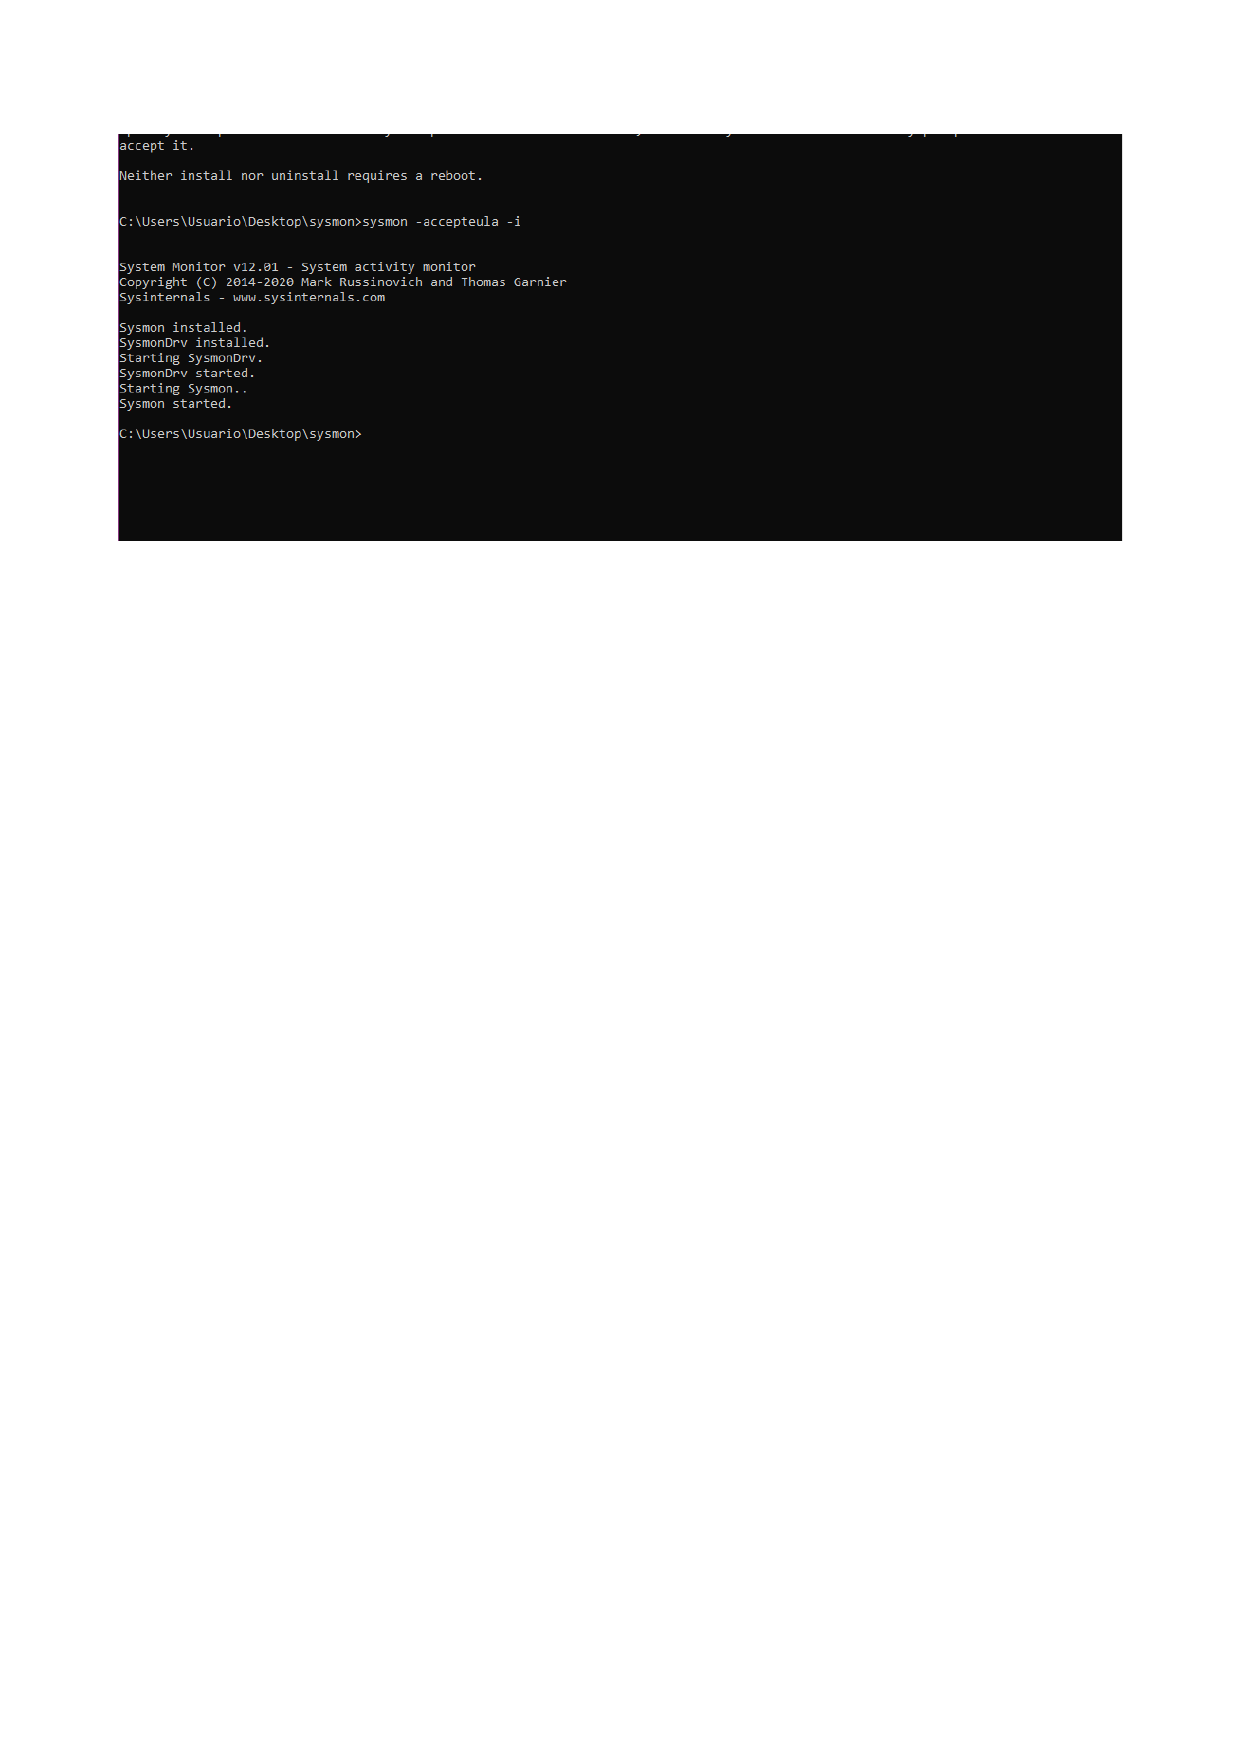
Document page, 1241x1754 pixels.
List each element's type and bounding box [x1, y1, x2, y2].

picture [118, 134, 1123, 541]
